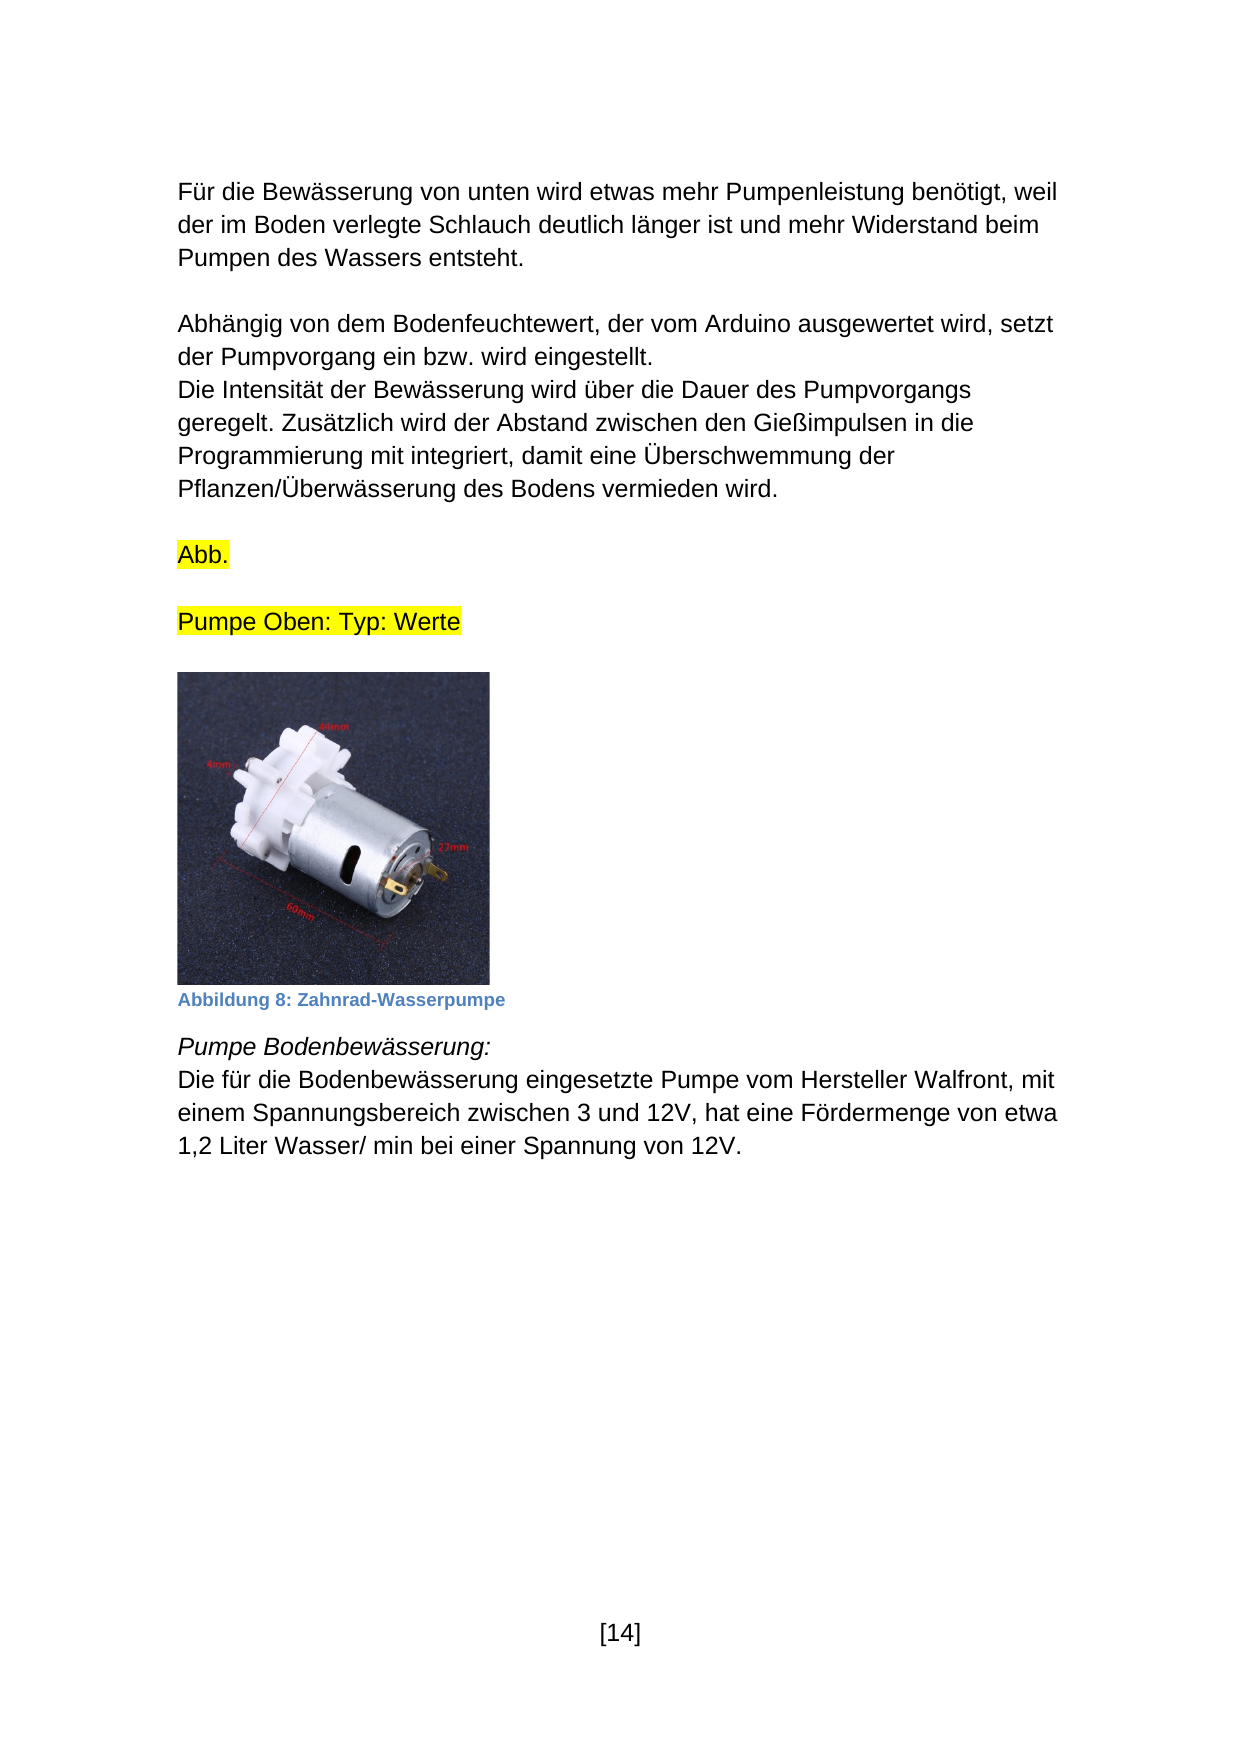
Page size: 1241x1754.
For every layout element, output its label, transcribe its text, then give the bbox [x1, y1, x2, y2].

text Die für die Bodenbewässerung eingesetzte Pumpe vom Hersteller Walfront, mit einem Spannungsbereich zwischen 3 und 12V, hat eine Fördermenge von etwa 1,2 Liter Wasser/ min bei einer Spannung von 12V. [177, 1065, 1063, 1159]
text Pumpe Oben: Typ: Werte [177, 606, 1063, 635]
text Pumpe Bodenbewässerung: [177, 1032, 1063, 1060]
text Die Intensität der Bewässerung wird über die Dauer des Pumpvorgangs geregelt. Zusätzlich wird der Abstand zwischen den Gießimpulsen in die Programmierung mit integriert, damit eine Überschwemmung der Pflanzen/Überwässerung des Bodens vermieden wird. [177, 375, 1063, 503]
text Abbildung 8: Zahnrad-Wasserpumpe [177, 989, 1063, 1011]
text Abb. [177, 540, 1063, 569]
text Abhängig von dem Bodenfeuchtewert, der vom Arduino ausgewertet wird, setzt der Pumpvorgang ein bzw. wird eingestellt. [177, 309, 1063, 371]
picture [177, 672, 490, 985]
text Für die Bewässerung von unten wird etwas mehr Pumpenleistung benötigt, weil der im Boden verlegte Schlauch deutlich länger ist und mehr Widerstand beim Pumpen des Wassers entsteht. [177, 177, 1063, 272]
